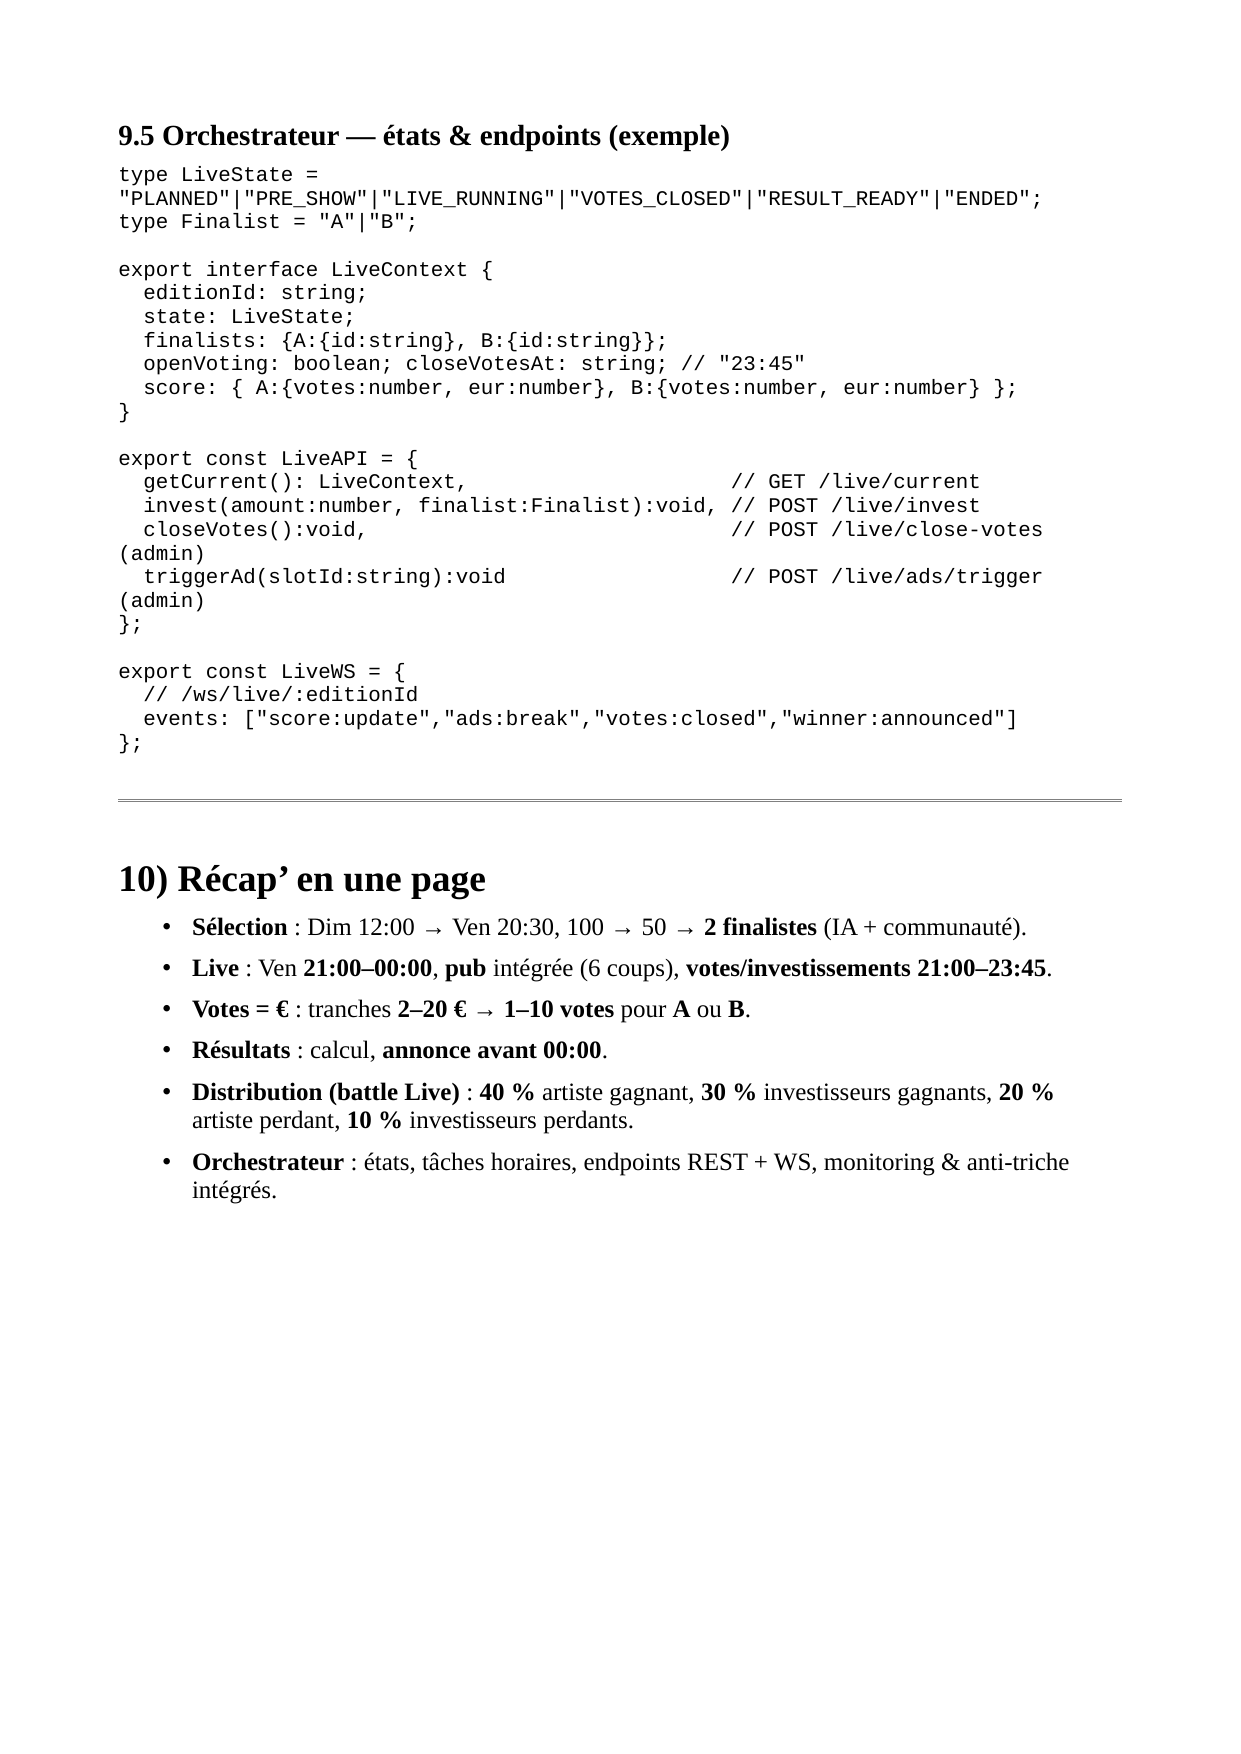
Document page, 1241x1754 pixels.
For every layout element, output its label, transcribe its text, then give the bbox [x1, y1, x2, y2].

list Résultats : calcul, annonce avant 00:00. [162, 1035, 1122, 1064]
text type LiveState = "PLANNED"|"PRE_SHOW"|"LIVE_RUNNING"|"VOTES_CLOSED"|"RESULT_READY"|"ENDED"; [118, 164, 1122, 211]
text }; [118, 732, 1122, 755]
list Votes = € : tranches 2–20 € → 1–10 votes pour A ou B. [162, 994, 1122, 1023]
text export interface LiveContext { [118, 259, 1122, 282]
text invest(amount:number, finalist:Finalist):void, // POST /live/invest [118, 495, 1122, 519]
text }; [118, 613, 1122, 637]
subtitle 9.5 Orchestrateur — états & endpoints (exemple) [118, 118, 1122, 152]
text events: ["score:update","ads:break","votes:closed","winner:announced"] [118, 708, 1122, 732]
text export const LiveWS = { [118, 661, 1122, 684]
text closeVotes():void, // POST /live/close-votes (admin) [118, 519, 1122, 566]
list Live : Ven 21:00–00:00, pub intégrée (6 coups), votes/investissements 21:00–23:45. [162, 953, 1122, 982]
text // /ws/live/:editionId [118, 684, 1122, 708]
text editionId: string; [118, 282, 1122, 306]
list Orchestrateur : états, tâches horaires, endpoints REST + WS, monitoring & anti-triche intégrés. [162, 1147, 1122, 1204]
list Distribution (battle Live) : 40 % artiste gagnant, 30 % investisseurs gagnants, 20 % artiste perdant, 10 % investisseurs perdants. [162, 1077, 1122, 1134]
subtitle 10) Récap’ en une page [118, 856, 1122, 899]
text getCurrent(): LiveContext, // GET /live/current [118, 472, 1122, 495]
text } [118, 401, 1122, 424]
text type Finalist = "A"|"B"; [118, 211, 1122, 235]
text openVoting: boolean; closeVotesAt: string; // "23:45" [118, 353, 1122, 377]
list Sélection : Dim 12:00 → Ven 20:30, 100 → 50 → 2 finalistes (IA + communauté). [162, 912, 1122, 940]
text finalists: {A:{id:string}, B:{id:string}}; [118, 330, 1122, 353]
text export const LiveAPI = { [118, 448, 1122, 472]
text triggerAd(slotId:string):void // POST /live/ads/trigger (admin) [118, 566, 1122, 613]
text score: { A:{votes:number, eur:number}, B:{votes:number, eur:number} }; [118, 377, 1122, 401]
text state: LiveState; [118, 306, 1122, 330]
